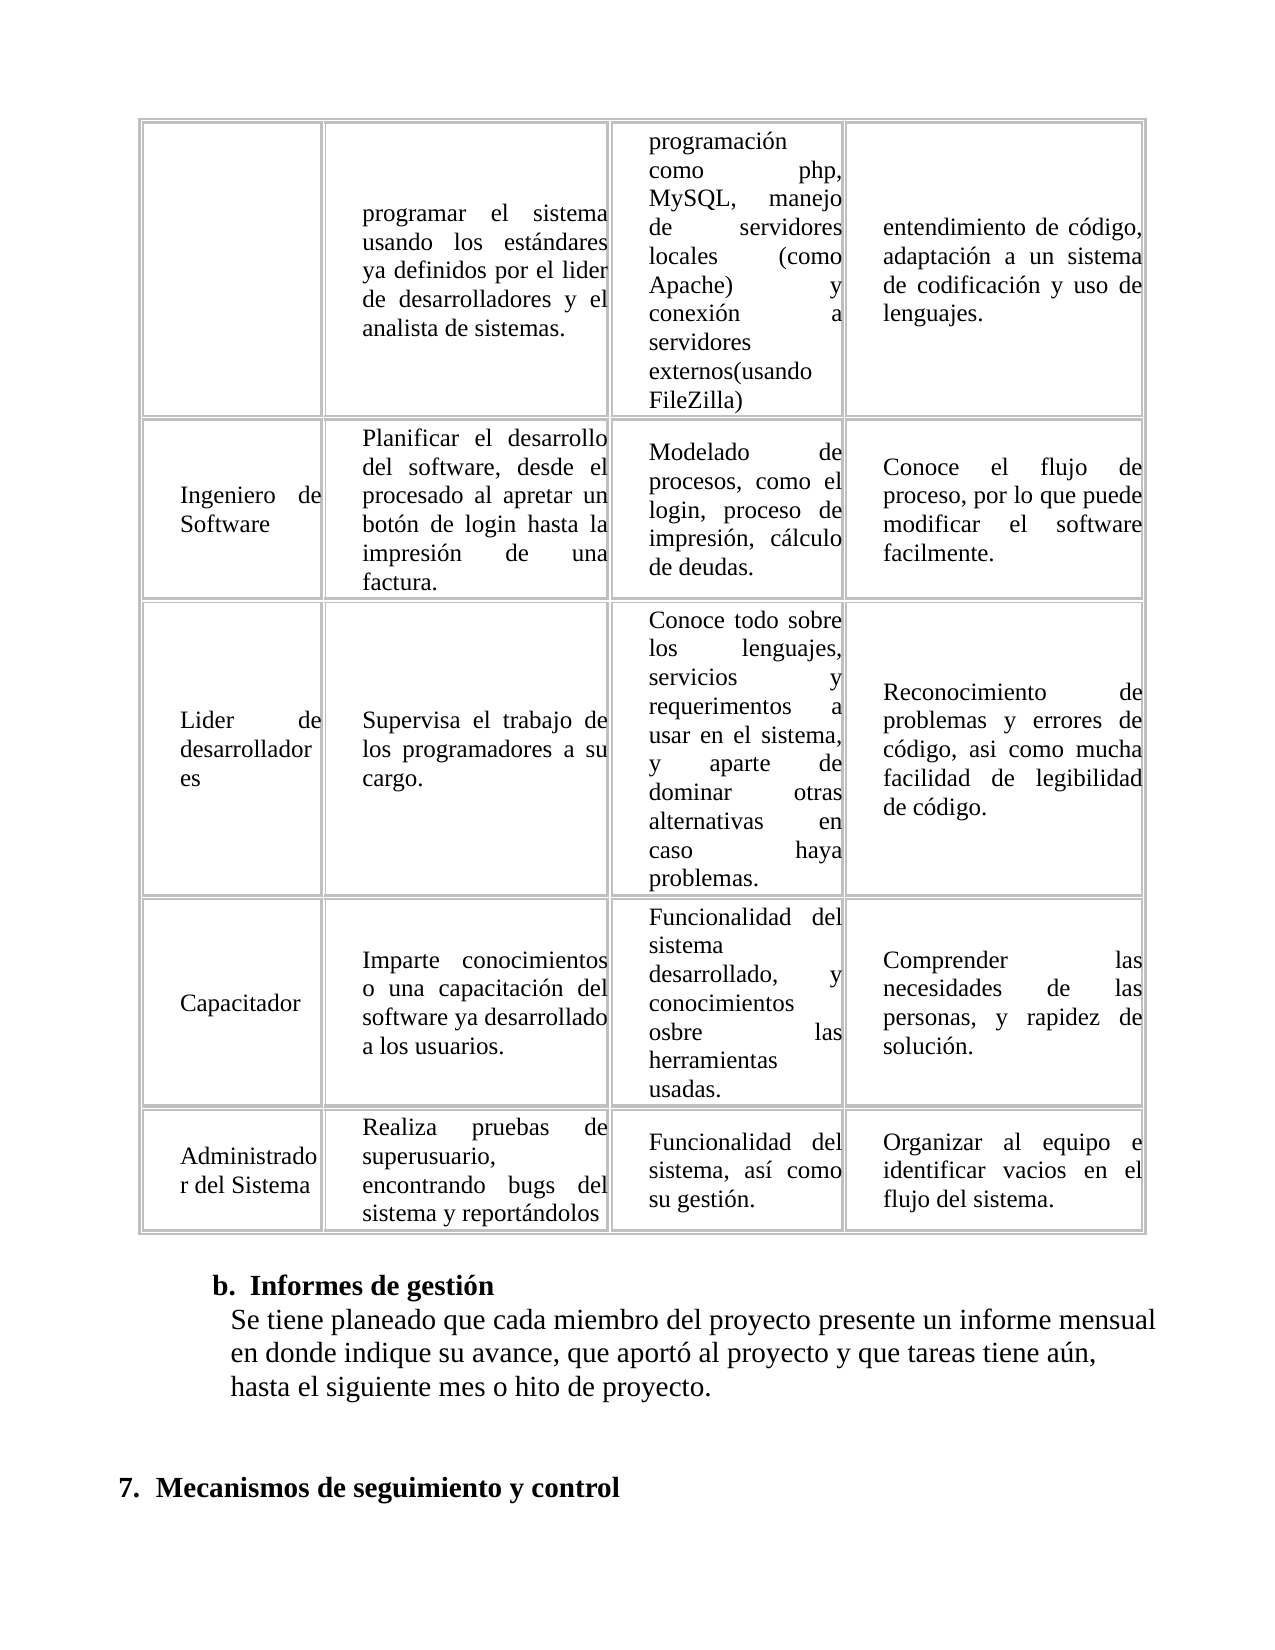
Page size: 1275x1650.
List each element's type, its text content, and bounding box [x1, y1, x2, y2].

table_cell Comprender las necesidades de las personas, y rapidez de solución. [847, 900, 1141, 1104]
list Se tiene planeado que cada miembro del proyecto presente un informe mensual en donde indique su avance, que aportó al proyecto y que tareas tiene aún, hasta el siguiente mes o hito de proyecto. [212, 1302, 1157, 1403]
list Informes de gestión [212, 1268, 1157, 1302]
list Mecanismos de seguimiento y control [118, 1470, 1157, 1503]
table_cell Capacitador [144, 900, 320, 1104]
table_cell Lider de desarrolladores [144, 603, 320, 894]
table_cell Organizar al equipo e identificar vacios en el flujo del sistema. [847, 1111, 1141, 1229]
table_cell programación como php, MySQL, manejo de servidores locales (como Apache) y conexión a servidores externos(usando FileZilla) [613, 124, 841, 415]
table_cell Supervisa el trabajo de los programadores a su cargo. [326, 603, 606, 894]
table_cell Planificar el desarrollo del software, desde el procesado al apretar un botón de login hasta la impresión de una factura. [326, 421, 606, 597]
table_cell entendimiento de código, adaptación a un sistema de codificación y uso de lenguajes. [847, 124, 1141, 415]
table_cell programar el sistema usando los estándares ya definidos por el lider de desarrolladores y el analista de sistemas. [326, 124, 606, 415]
table_cell Ingeniero de Software [144, 421, 320, 597]
table_cell Modelado de procesos, como el login, proceso de impresión, cálculo de deudas. [613, 421, 841, 597]
table_cell Imparte conocimientos o una capacitación del software ya desarrollado a los usuarios. [326, 900, 606, 1104]
table_cell Funcionalidad del sistema, así como su gestión. [613, 1111, 841, 1229]
table_cell Funcionalidad del sistema desarrollado, y conocimientos osbre las herramientas usadas. [613, 900, 841, 1104]
table_cell Reconocimiento de problemas y errores de código, asi como mucha facilidad de legibilidad de código. [847, 603, 1141, 894]
table_cell Administrador del Sistema [144, 1111, 320, 1229]
table_cell Conoce el flujo de proceso, por lo que puede modificar el software facilmente. [847, 421, 1141, 597]
table_cell [144, 124, 320, 415]
table_cell Realiza pruebas de superusuario, encontrando bugs del sistema y reportándolos [326, 1111, 606, 1229]
table_cell Conoce todo sobre los lenguajes, servicios y requerimentos a usar en el sistema, y aparte de dominar otras alternativas en caso haya problemas. [613, 603, 841, 894]
